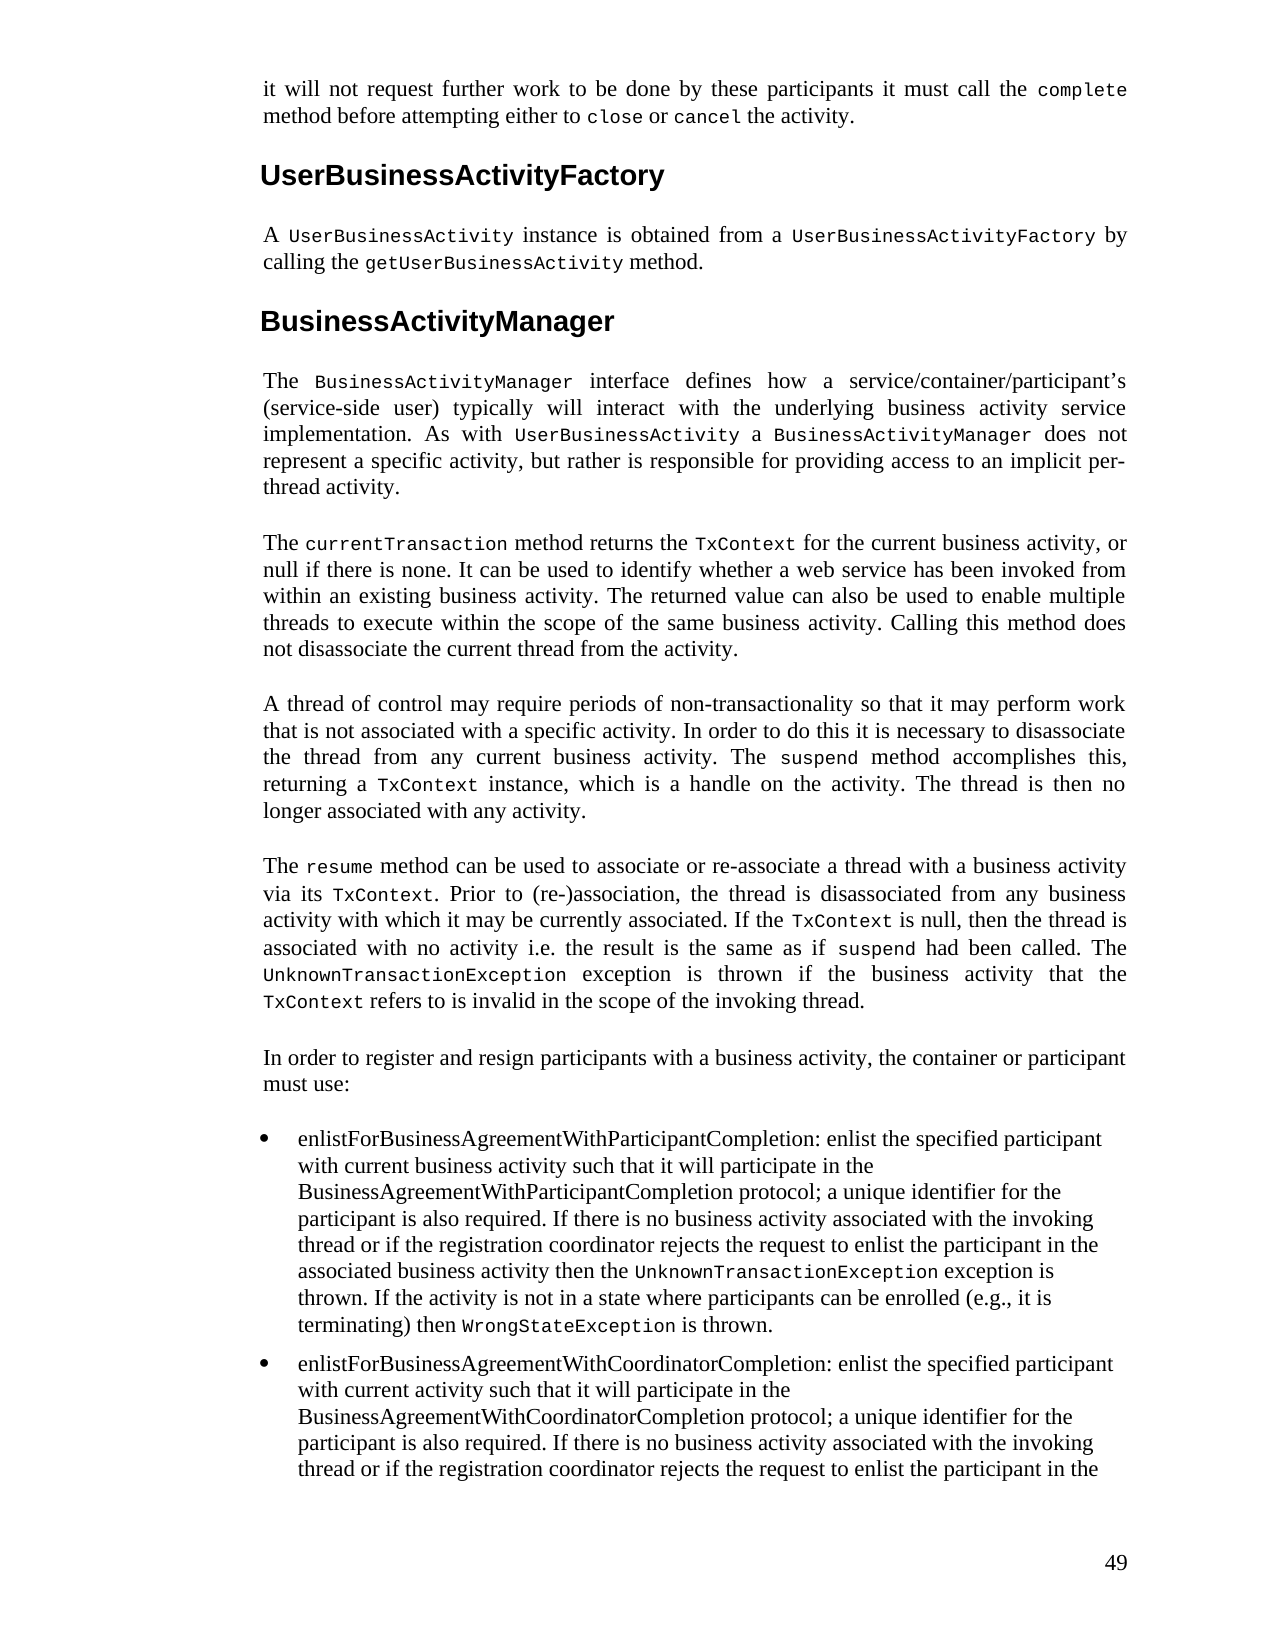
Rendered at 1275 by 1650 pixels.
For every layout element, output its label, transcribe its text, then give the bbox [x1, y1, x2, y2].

text A UserBusinessActivity instance is obtained from a UserBusinessActivityFactory by calling the getUserBusinessActivity method. [263, 221, 1127, 275]
list enlistForBusinessAgreementWithCoordinatorCompletion: enlist the specified participant with current activity such that it will participate in the BusinessAgreementWithCoordinatorCompletion protocol; a unique identifier for the participant is also required. If there is no business activity associated with the invoking thread or if the registration coordinator rejects the request to enlist the participant in the [260, 1350, 1127, 1482]
list enlistForBusinessAgreementWithParticipantCompletion: enlist the specified participant with current business activity such that it will participate in the BusinessAgreementWithParticipantCompletion protocol; a unique identifier for the participant is also required. If there is no business activity associated with the invoking thread or if the registration coordinator rejects the request to enlist the participant in the associated business activity then the UnknownTransactionException exception is thrown. If the activity is not in a state where participants can be enrolled (e.g., it is terminating) then WrongStateException is thrown. [260, 1126, 1127, 1338]
subtitle UserBusinessActivityFactory [148, 158, 1127, 192]
text it will not request further work to be done by these participants it must call the complete method before attempting either to close or cancel the activity. [263, 75, 1127, 129]
text The currentTransaction method returns the TxContext for the current business activity, or null if there is none. It can be used to identify whether a web service has been invoked from within an existing business activity. The returned value can also be used to enable multiple threads to execute within the scope of the same business activity. Calling this method does not disassociate the current thread from the activity. [263, 529, 1127, 661]
text A thread of control may require periods of non-transactionality so that it may perform work that is not associated with a specific activity. In order to do this it is necessary to disassociate the thread from any current business activity. The suspend method accomplishes this, returning a TxContext instance, which is a handle on the activity. The thread is then no longer associated with any activity. [263, 690, 1127, 823]
text The resume method can be used to associate or re-associate a thread with a business activity via its TxContext. Prior to (re-)association, the thread is disassociated from any business activity with which it may be currently associated. If the TxContext is null, then the thread is associated with no activity i.e. the result is the same as if suspend had been called. The UnknownTransactionException exception is thrown if the business activity that the TxContext refers to is invalid in the scope of the invoking thread. [263, 853, 1127, 1014]
subtitle BusinessActivityManager [148, 304, 1127, 337]
text The BusinessActivityManager interface defines how a service/container/participant’s (service-side user) typically will interact with the underlying business activity service implementation. As with UserBusinessActivity a BusinessActivityManager does not represent a specific activity, but rather is responsible for providing access to an implicit per-thread activity. [263, 367, 1127, 500]
text In order to register and resign participants with a business activity, the container or participant must use: [263, 1044, 1127, 1096]
